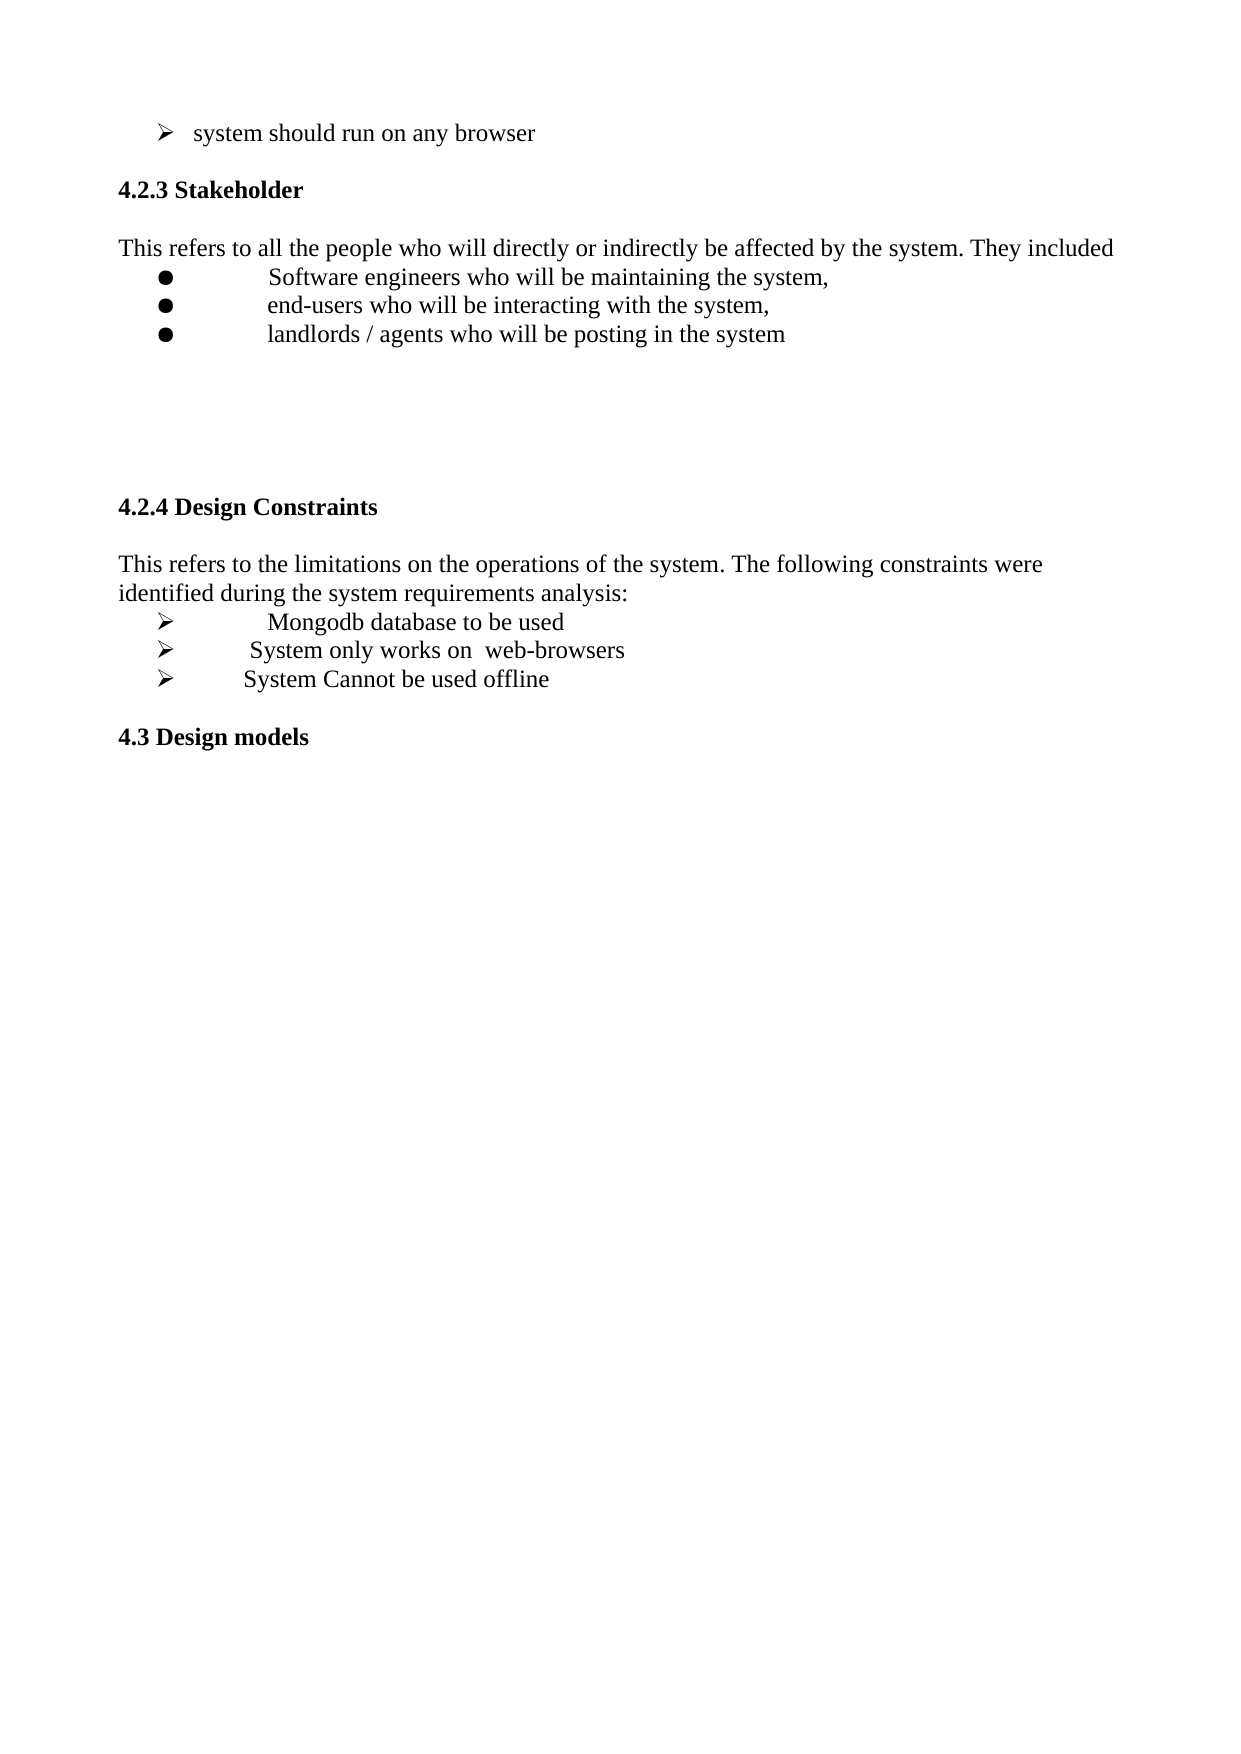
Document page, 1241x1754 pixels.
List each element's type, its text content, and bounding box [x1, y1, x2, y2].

text 4.3 Design models [118, 722, 1122, 751]
list System Cannot be used offline [156, 664, 1122, 693]
list landlords / agents who will be posting in the system [156, 319, 1122, 348]
text 4.2.3 Stakeholder [118, 176, 1122, 204]
list Software engineers who will be maintaining the system, [156, 262, 1122, 291]
list System only works on web-browsers [156, 636, 1122, 664]
list system should run on any browser [156, 118, 1122, 147]
text 4.2.4 Design Constraints [118, 492, 1122, 521]
text This refers to the limitations on the operations of the system. The following constraints were identified during the system requirements analysis: [118, 549, 1122, 607]
text This refers to all the people who will directly or indirectly be affected by the system. They included [118, 233, 1122, 262]
list end-users who will be interacting with the system, [156, 291, 1122, 319]
list Mongodb database to be used [156, 607, 1122, 636]
